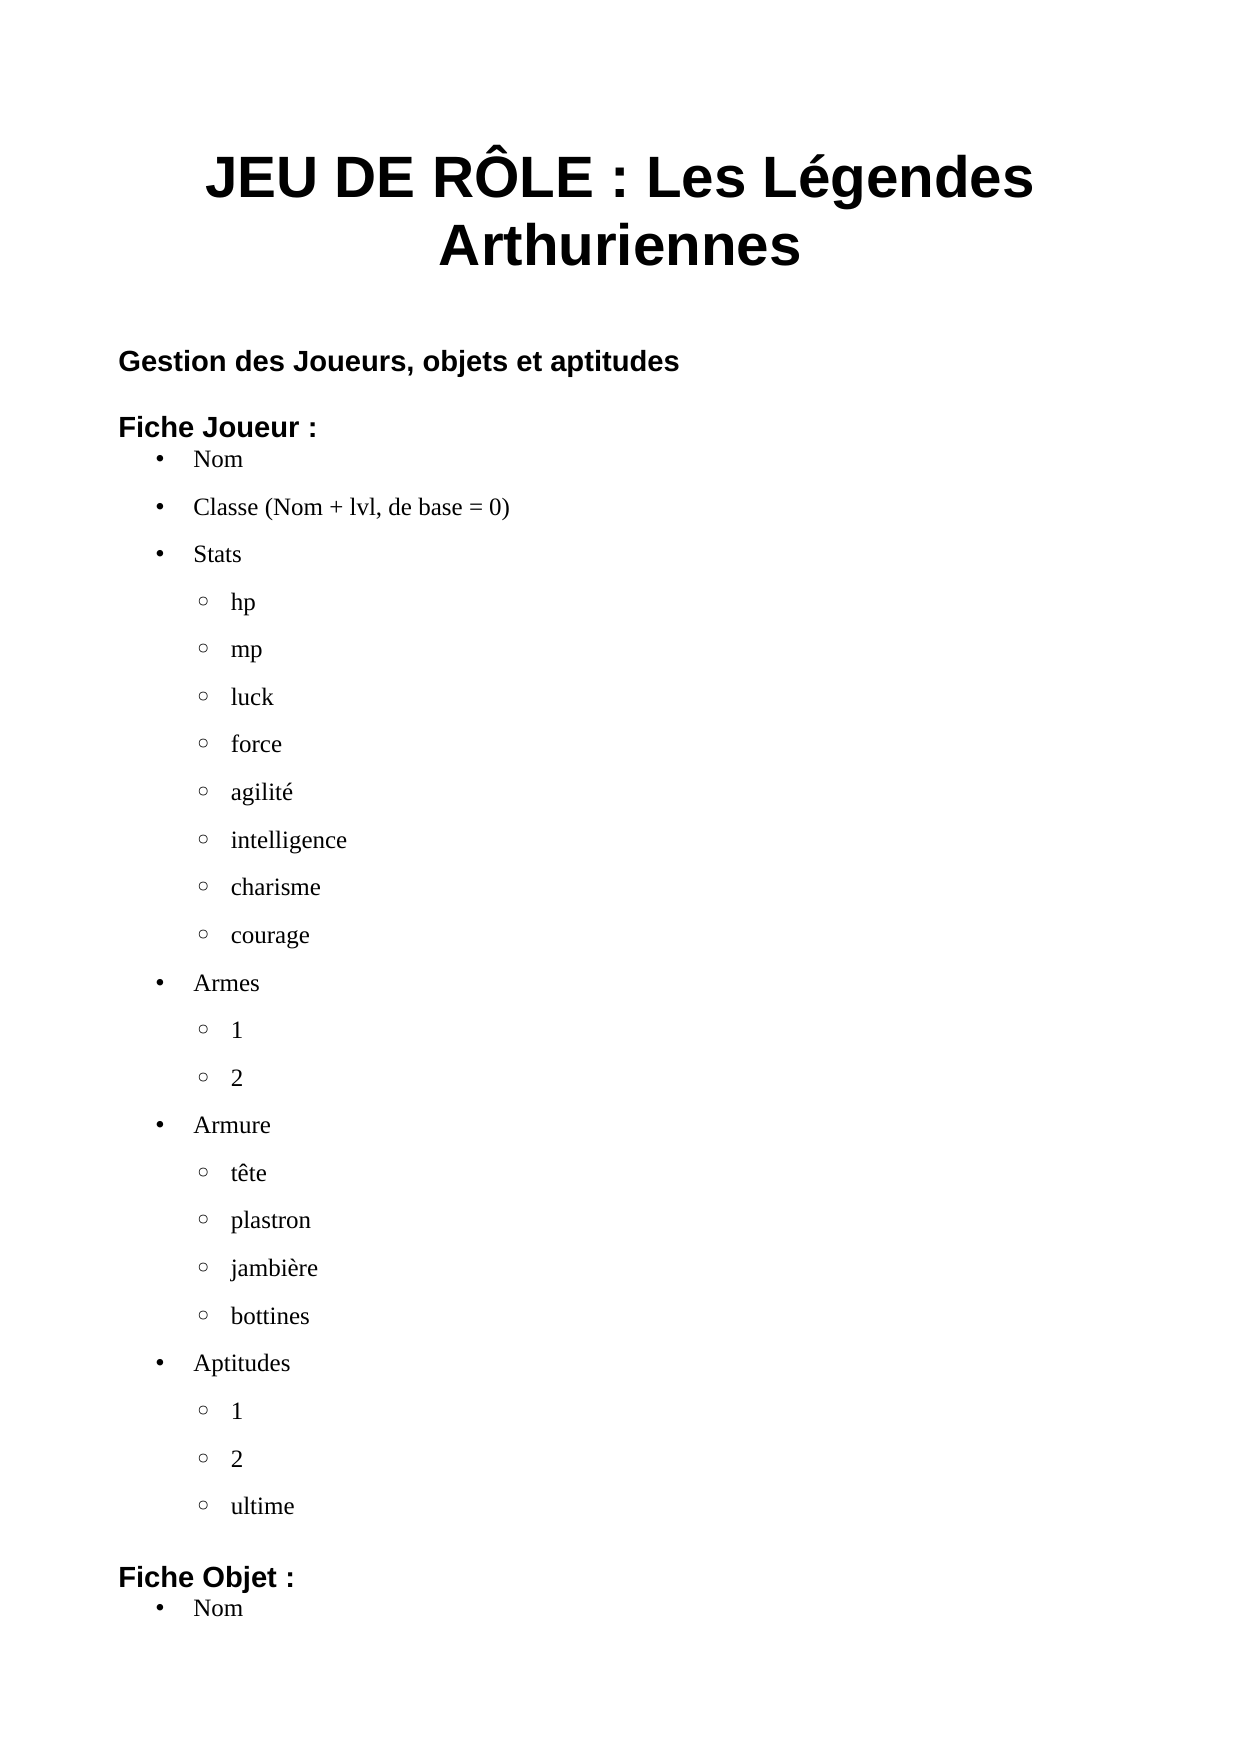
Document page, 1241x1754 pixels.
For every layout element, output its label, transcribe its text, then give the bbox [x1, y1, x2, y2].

list Aptitudes [156, 1348, 1122, 1377]
list ultime [193, 1491, 1122, 1520]
list luck [193, 682, 1122, 711]
list force [193, 729, 1122, 758]
list Nom [156, 444, 1122, 473]
list hp [193, 587, 1122, 616]
list tête [193, 1158, 1122, 1187]
list 1 [193, 1015, 1122, 1044]
list 2 [193, 1444, 1122, 1472]
list charisme [193, 872, 1122, 901]
list courage [193, 920, 1122, 949]
subtitle Fiche Objet : [118, 1560, 1122, 1593]
list plastron [193, 1206, 1122, 1234]
list jambière [193, 1253, 1122, 1282]
list Nom [156, 1593, 1122, 1622]
list bottines [193, 1301, 1122, 1329]
subtitle Gestion des Joueurs, objets et aptitudes [118, 343, 1122, 377]
list Classe (Nom + lvl, de base = 0) [156, 492, 1122, 520]
list Armes [156, 968, 1122, 996]
list intelligence [193, 825, 1122, 853]
text JEU DE RÔLE : Les Légendes Arthuriennes [118, 143, 1122, 277]
list mp [193, 634, 1122, 663]
list Stats [156, 539, 1122, 568]
list Armure [156, 1110, 1122, 1139]
list 1 [193, 1396, 1122, 1425]
list 2 [193, 1063, 1122, 1092]
subtitle Fiche Joueur : [118, 410, 1122, 444]
list agilité [193, 777, 1122, 806]
